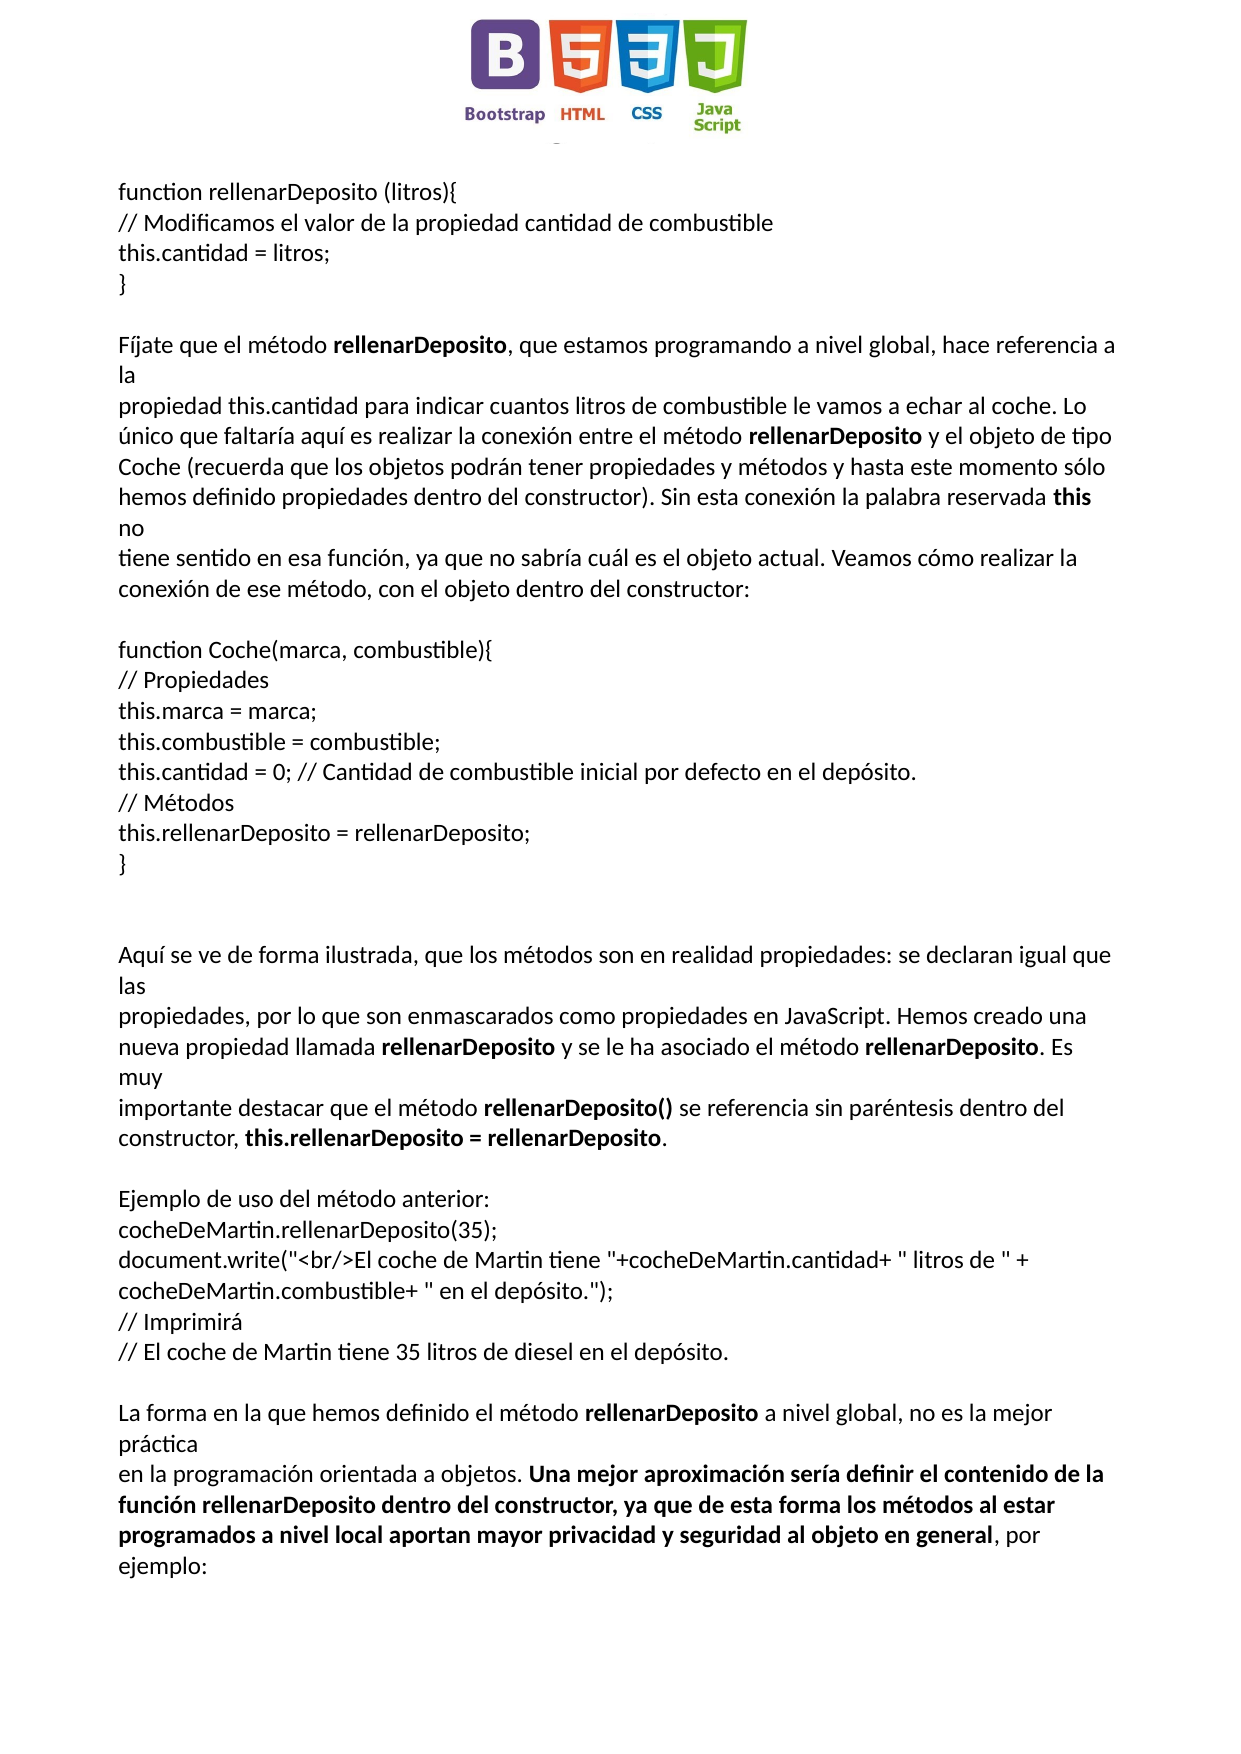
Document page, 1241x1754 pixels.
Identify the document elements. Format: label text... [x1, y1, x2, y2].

text Fíjate que el método rellenarDeposito, que estamos programando a nivel global, hace referencia a la [118, 329, 1122, 390]
text cocheDeMartin.rellenarDeposito(35); [118, 1214, 1122, 1244]
text // Métodos [118, 787, 1122, 817]
text tiene sentido en esa función, ya que no sabría cuál es el objeto actual. Veamos cómo realizar la [118, 543, 1122, 573]
text cocheDeMartin.combustible+ " en el depósito."); [118, 1275, 1122, 1306]
text function Coche(marca, combustible){ [118, 634, 1122, 665]
text // Modificamos el valor de la propiedad cantidad de combustible [118, 207, 1122, 237]
text this.cantidad = litros; [118, 237, 1122, 268]
text // Imprimirá [118, 1306, 1122, 1336]
text this.cantidad = 0; // Cantidad de combustible inicial por defecto en el depósito. [118, 756, 1122, 787]
text La forma en la que hemos definido el método rellenarDeposito a nivel global, no es la mejor práctica [118, 1397, 1122, 1458]
text Ejemplo de uso del método anterior: [118, 1183, 1122, 1214]
text function rellenarDeposito (litros){ [118, 176, 1122, 207]
text this.rellenarDeposito = rellenarDeposito; [118, 817, 1122, 848]
text único que faltaría aquí es realizar la conexión entre el método rellenarDeposito y el objeto de tipo [118, 421, 1122, 451]
text this.combustible = combustible; [118, 726, 1122, 756]
text document.write("<br/>El coche de Martin tiene "+cocheDeMartin.cantidad+ " litros de " + [118, 1244, 1122, 1275]
text importante destacar que el método rellenarDeposito() se referencia sin paréntesis dentro del [118, 1092, 1122, 1122]
text this.marca = marca; [118, 695, 1122, 726]
text constructor, this.rellenarDeposito = rellenarDeposito. [118, 1122, 1122, 1153]
text nueva propiedad llamada rellenarDeposito y se le ha asociado el método rellenarDeposito. Es muy [118, 1031, 1122, 1092]
text propiedad this.cantidad para indicar cuantos litros de combustible le vamos a echar al coche. Lo [118, 390, 1122, 421]
text conexión de ese método, con el objeto dentro del constructor: [118, 573, 1122, 604]
text Coche (recuerda que los objetos podrán tener propiedades y métodos y hasta este momento sólo [118, 451, 1122, 482]
text Aquí se ve de forma ilustrada, que los métodos son en realidad propiedades: se declaran igual que las [118, 939, 1122, 1000]
text // Propiedades [118, 665, 1122, 695]
text función rellenarDeposito dentro del constructor, ya que de esta forma los métodos al estar [118, 1489, 1122, 1519]
text propiedades, por lo que son enmascarados como propiedades en JavaScript. Hemos creado una [118, 1000, 1122, 1031]
text en la programación orientada a objetos. Una mejor aproximación sería definir el contenido de la [118, 1458, 1122, 1489]
text } [118, 848, 1122, 878]
text programados a nivel local aportan mayor privacidad y seguridad al objeto en general, por ejemplo: [118, 1519, 1122, 1580]
picture [456, 13, 756, 144]
text // El coche de Martin tiene 35 litros de diesel en el depósito. [118, 1336, 1122, 1367]
text } [118, 268, 1122, 298]
text hemos definido propiedades dentro del constructor). Sin esta conexión la palabra reservada this no [118, 482, 1122, 543]
